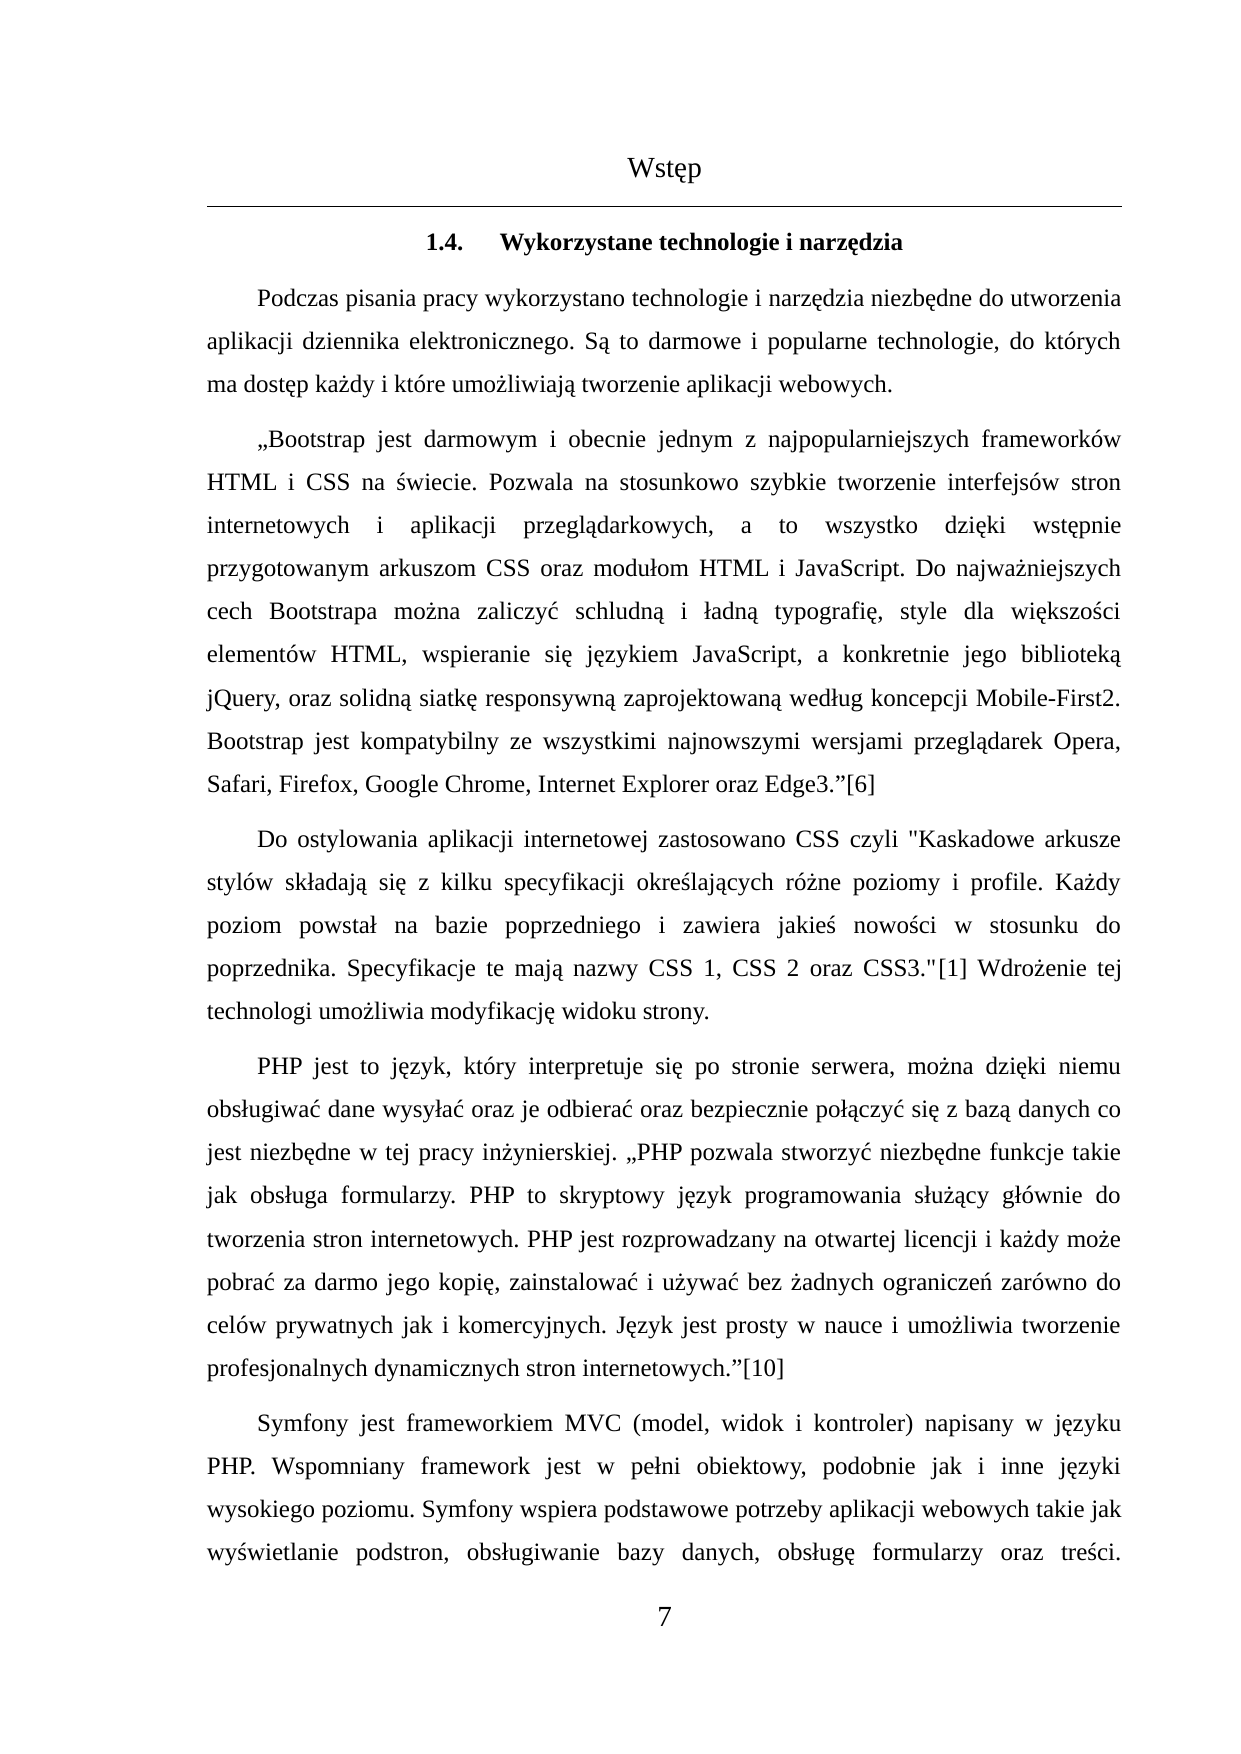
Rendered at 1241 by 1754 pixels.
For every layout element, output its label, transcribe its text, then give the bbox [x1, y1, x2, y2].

subtitle Wykorzystane technologie i narzędzia [207, 227, 1122, 256]
text Podczas pisania pracy wykorzystano technologie i narzędzia niezbędne do utworzenia aplikacji dziennika elektronicznego. Są to darmowe i popularne technologie, do których ma dostęp każdy i które umożliwiają tworzenie aplikacji webowych. [207, 283, 1122, 398]
text „Bootstrap jest darmowym i obecnie jednym z najpopularniejszych frameworków HTML i CSS na świecie. Pozwala na stosunkowo szybkie tworzenie interfejsów stron internetowych i aplikacji przeglądarkowych, a to wszystko dzięki wstępnie przygotowanym arkuszom CSS oraz modułom HTML i JavaScript. Do najważniejszych cech Bootstrapa można zaliczyć schludną i ładną typografię, style dla większości elementów HTML, wspieranie się językiem JavaScript, a konkretnie jego biblioteką jQuery, oraz solidną siatkę responsywną zaprojektowaną według koncepcji Mobile-First2. Bootstrap jest kompatybilny ze wszystkimi najnowszymi wersjami przeglądarek Opera, Safari, Firefox, Google Chrome, Internet Explorer oraz Edge3.”[6] [207, 424, 1122, 798]
text Symfony jest frameworkiem MVC (model, widok i kontroler) napisany w języku PHP. Wspomniany framework jest w pełni obiektowy, podobnie jak i inne języki wysokiego poziomu. Symfony wspiera podstawowe potrzeby aplikacji webowych takie jak wyświetlanie podstron, obsługiwanie bazy danych, obsługę formularzy oraz treści. [207, 1408, 1122, 1566]
text PHP jest to język, który interpretuje się po stronie serwera, można dzięki niemu obsługiwać dane wysyłać oraz je odbierać oraz bezpiecznie połączyć się z bazą danych co jest niezbędne w tej pracy inżynierskiej. „PHP pozwala stworzyć niezbędne funkcje takie jak obsługa formularzy. PHP to skryptowy język programowania służący głównie do tworzenia stron internetowych. PHP jest rozprowadzany na otwartej licencji i każdy może pobrać za darmo jego kopię, zainstalować i używać bez żadnych ograniczeń zarówno do celów prywatnych jak i komercyjnych. Język jest prosty w nauce i umożliwia tworzenie profesjonalnych dynamicznych stron internetowych.”[10] [207, 1051, 1122, 1382]
text Do ostylowania aplikacji internetowej zastosowano CSS czyli "Kaskadowe arkusze stylów składają się z kilku specyfikacji określających różne poziomy i profile. Każdy poziom powstał na bazie poprzedniego i zawiera jakieś nowości w stosunku do poprzednika. Specyfikacje te mają nazwy CSS 1, CSS 2 oraz CSS3."[1] Wdrożenie tej technologi umożliwia modyfikację widoku strony. [207, 824, 1122, 1025]
